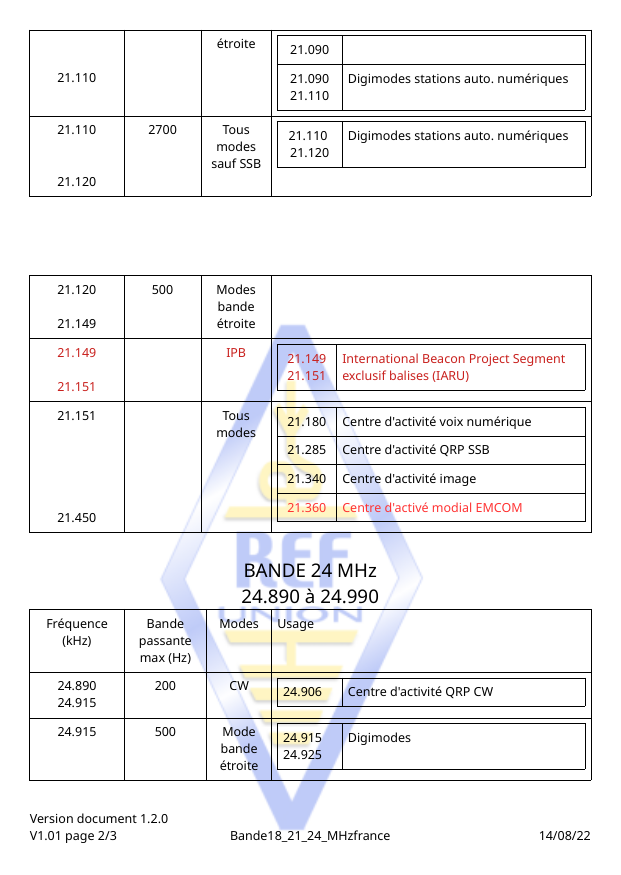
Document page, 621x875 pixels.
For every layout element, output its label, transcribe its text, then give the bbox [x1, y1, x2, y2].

picture [278, 408, 336, 436]
picture [68, 781, 517, 874]
picture [202, 339, 271, 401]
table_cell 21.149 21.151 [30, 339, 68, 401]
table_cell [271, 197, 591, 275]
table_cell [517, 276, 591, 338]
table_cell 21.070 21.110 [30, 31, 124, 116]
picture [343, 724, 517, 769]
table_header Usage [517, 610, 591, 672]
table_cell Centre d'activité QRP SSB [517, 437, 585, 464]
table_cell 21.120 21.149 [30, 276, 68, 338]
picture [337, 345, 517, 390]
picture [202, 276, 271, 338]
picture [68, 610, 124, 672]
picture [272, 610, 517, 672]
table_cell [517, 402, 591, 532]
picture [278, 345, 336, 390]
picture [68, 533, 517, 609]
text 24.890 à 24.990 [517, 583, 591, 609]
picture [68, 276, 124, 338]
picture [207, 719, 271, 780]
table_cell Centre d'activité image [517, 465, 585, 493]
picture [272, 276, 517, 338]
picture [68, 402, 124, 532]
picture [207, 673, 271, 718]
table_header 21.110 21.120 [278, 122, 342, 167]
text 24.890 à 24.990 [29, 583, 68, 609]
picture [125, 276, 201, 338]
table_cell [30, 197, 124, 275]
table_cell 21.090 21.110 [278, 65, 342, 110]
table_cell [124, 197, 201, 233]
picture [278, 679, 342, 706]
table_cell [272, 117, 591, 196]
picture [272, 673, 517, 718]
table_cell Mode bande étroite [202, 31, 271, 116]
table_cell [201, 197, 271, 233]
table_cell 21.151 21.450 [30, 402, 68, 532]
picture [68, 339, 124, 401]
table_cell 2700 [125, 117, 201, 196]
picture [202, 402, 271, 532]
picture [68, 719, 124, 780]
picture [278, 465, 336, 493]
table_cell Digimodes stations auto. numériques [343, 65, 585, 110]
picture [207, 610, 271, 672]
table_header Digimodes [517, 724, 585, 769]
table_cell [272, 31, 591, 116]
picture [68, 673, 124, 718]
table_header Fréquence (kHz) [30, 610, 68, 672]
table_header Digimodes stations auto. numériques [343, 122, 585, 167]
picture [278, 724, 342, 769]
picture [278, 494, 336, 521]
picture [337, 465, 517, 493]
table_cell [517, 673, 591, 717]
table_cell 24.890 24.915 [30, 673, 68, 717]
picture [272, 339, 517, 401]
picture [125, 610, 206, 672]
picture [125, 673, 206, 718]
picture [272, 719, 517, 780]
table_header 21.070 21.090 [278, 36, 342, 64]
table_cell Centre d'activé modial EMCOM [517, 494, 585, 521]
table_cell [517, 719, 591, 780]
picture [125, 719, 206, 780]
picture [337, 408, 517, 436]
picture [343, 679, 517, 706]
picture [125, 339, 201, 401]
picture [125, 402, 201, 532]
picture [337, 437, 517, 464]
table_cell 24.915 24.929 [30, 719, 68, 780]
table_cell Tous modes sauf SSB [202, 117, 271, 196]
text BANDE 24 MHz [517, 558, 591, 583]
table_cell 500 [125, 31, 201, 116]
picture [68, 233, 517, 275]
picture [278, 437, 336, 464]
table_cell [517, 339, 591, 401]
picture [337, 494, 517, 521]
table_header Centre d'activité voix numérique [517, 408, 585, 436]
picture [272, 402, 517, 532]
text BANDE 24 MHz [29, 558, 68, 583]
table_header International Beacon Project Segment exclusif balises (IARU) [517, 345, 585, 390]
table_cell 21.110 21.120 [30, 117, 124, 196]
table_header Digimodes [343, 36, 585, 64]
table_header Centre d'activité QRP CW [517, 679, 585, 706]
